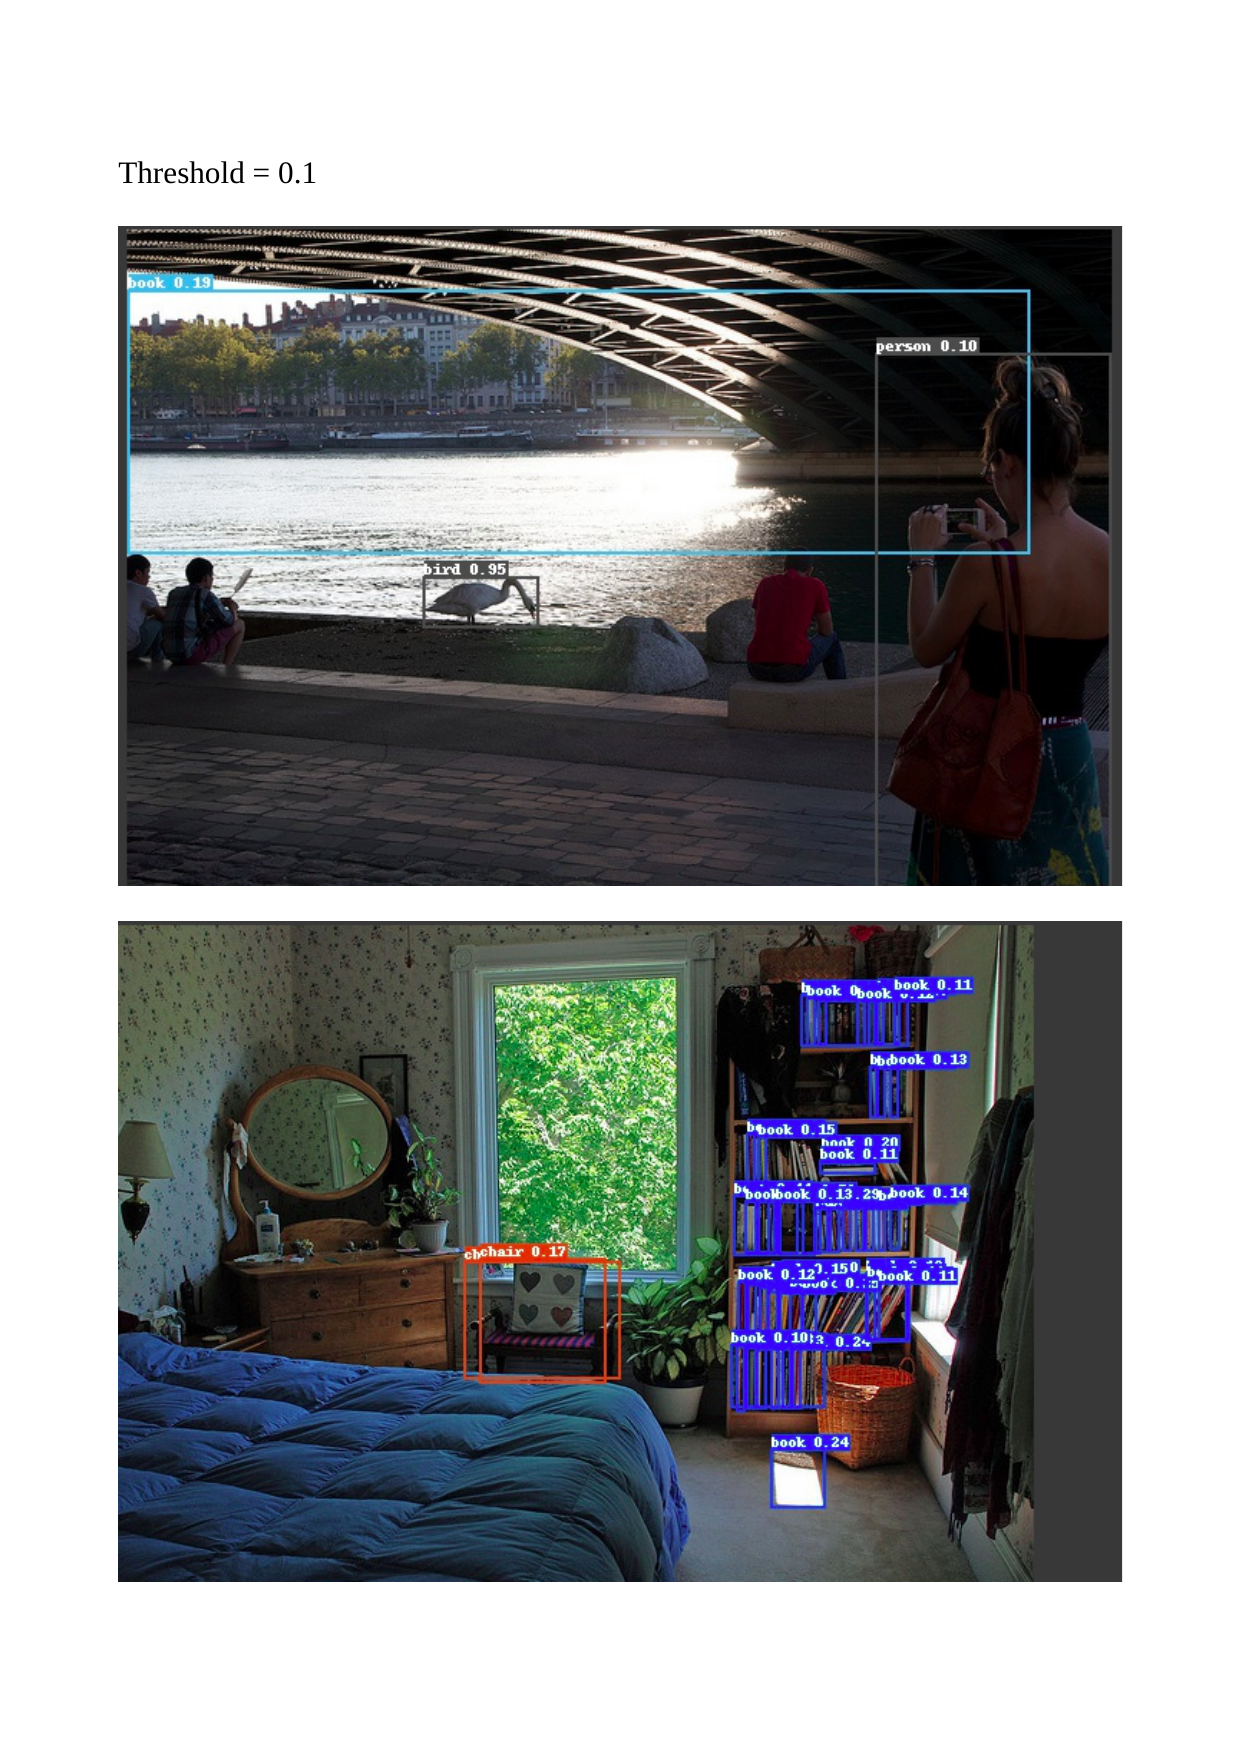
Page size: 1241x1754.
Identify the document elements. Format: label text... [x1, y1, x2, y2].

text Threshold = 0.1 [118, 154, 1122, 190]
picture [118, 226, 1123, 886]
picture [118, 921, 1123, 1582]
